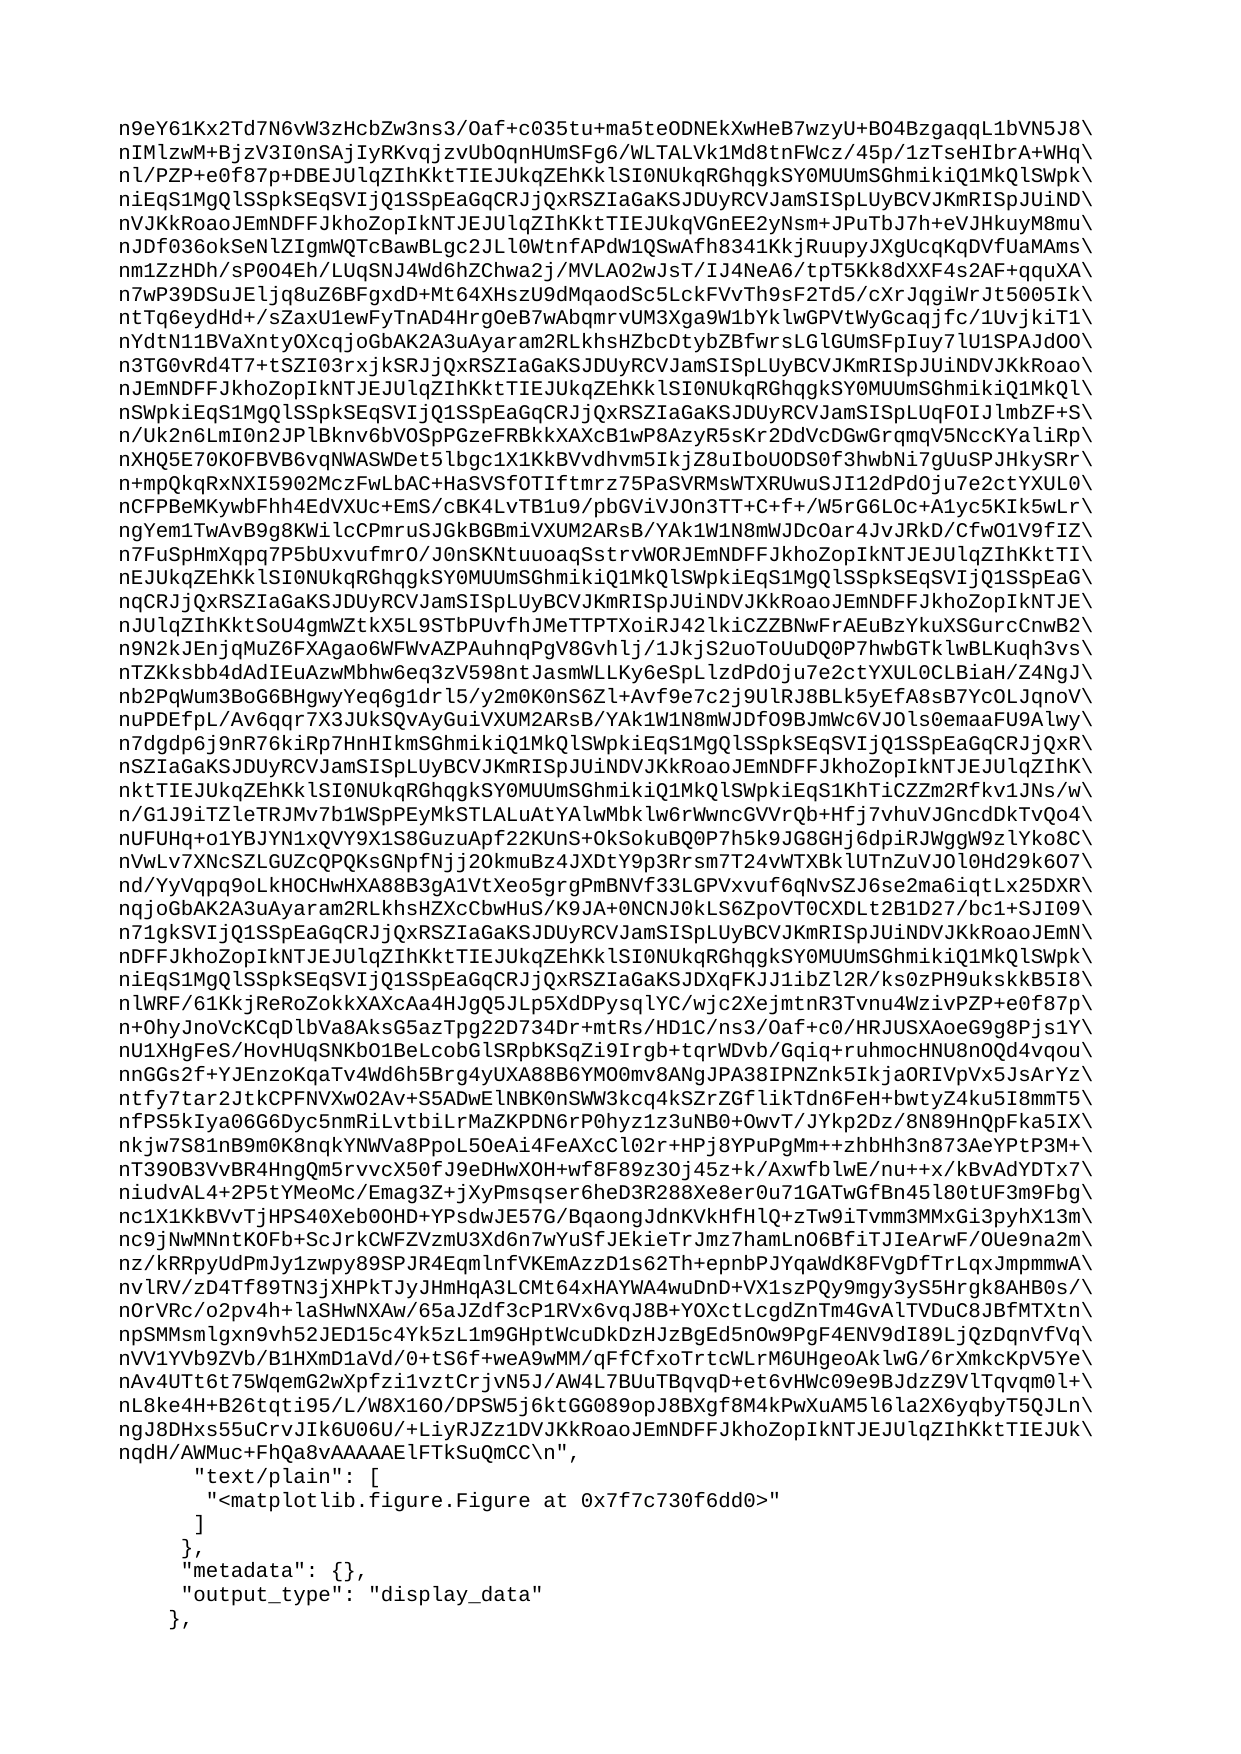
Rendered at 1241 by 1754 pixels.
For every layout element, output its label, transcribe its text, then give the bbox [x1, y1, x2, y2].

text }, [118, 1537, 1122, 1561]
text }, [118, 1608, 1122, 1631]
text "text/plain": [ [118, 1466, 1122, 1489]
text ] [118, 1513, 1122, 1537]
text "<matplotlib.figure.Figure at 0x7f7c730f6dd0>" [118, 1489, 1122, 1513]
text "metadata": {}, [118, 1561, 1122, 1584]
text n9eY61Kx2Td7N6vW3zHcbZw3ns3/Oaf+c035tu+ma5teODNEkXwHeB7wzyU+BO4BzgaqqL1bVN5J8\nIMlzwM+BjzV3I0nSAjIyRKvqjzvUbOqnHUmSFg6/WLTALVk1Md8tnFWcz/45p/1zTseHIbrA+WHq\nl/PZP+e0f87p+DBEJUlqZIhKktTIEJUkqZEhKklSI0NUkqRGhqgkSY0MUUmSGhmikiQ1MkQlSWpk\niEqS1MgQlSSpkSEqSVIjQ1SSpEaGqCRJjQxRSZIaGaKSJDUyRCVJamSISpLUyBCVJKmRISpJUiND\nVJKkRoaoJEmNDFFJkhoZopIkNTJEJUlqZIhKktTIEJUkqVGnEE2yNsm+JPuTbJ7h+eVJHkuyM8mu\nJDf036okSeNlZIgmWQTcBawBLgc2JLl0WtnfAPdW1QSwAfh8341KkjRuupyJXgUcqKqDVfUaMAms\nm1ZzHDh/sP0O4Eh/LUqSNJ4Wd6hZChwa2j/MVLAO2wJsT/IJ4NeA6/tpT5Kk8dXXF4s2AF+qquXA\n7wP39DSuJEljq8uZ6BFgxdD+Mt64XHszU9dMqaodSc5LckFVvTh9sF2Td5/cXrJqgiWrJt5005Ik\ntTq6eydHd+/sZaxU1ewFyTnAD4HrgOeB7wAbqmrvUM3Xga9W1bYklwGPVtWyGcaqjfc/1UvjkiT1\nYdtN11BVaXntyOXcqjoGbAK2A3uAyaram2RLkhsHZbcDtybZBfwrsLGlGUmSFpIuy7lU1SPAJdOO\n3TG0vRd4T7+tSZI03rxjkSRJjQxRSZIaGaKSJDUyRCVJamSISpLUyBCVJKmRISpJUiNDVJKkRoao\nJEmNDFFJkhoZopIkNTJEJUlqZIhKktTIEJUkqZEhKklSI0NUkqRGhqgkSY0MUUmSGhmikiQ1MkQl\nSWpkiEqS1MgQlSSpkSEqSVIjQ1SSpEaGqCRJjQxRSZIaGaKSJDUyRCVJamSISpLUqFOIJlmbZF+S\n/Uk2n6LmI0n2JPlBknv6bVOSpPGzeFRBkkXAXcB1wP8AzyR5sKr2DdVcDGwGrqmqV5NccKYaliRp\nXHQ5E70KOFBVB6vqNWASWDet5lbgc1X1KkBVvdhvm5IkjZ8uIboUODS0f3hwbNi7gUuSPJHkySRr\n+mpQkqRxNXI5902MczFwLbAC+HaSVSfOTIftmrz75PaSVRMsWTXRUwuSJI12dPdOju7e2ctYXUL0\nCFPBeMKywbFhh4EdVXUc+EmS/cBK4LvTB1u9/pbGViVJOn3TT+C+f+/W5rG6LOc+A1yc5KIk5wLr\ngYem1TwAvB9g8KWilcCPmruSJGkBGBmiVXUM2ARsB/YAk1W1N8mWJDcOar4JvJRkD/CfwO1V9fIZ\n7FuSpHmXqpq7P5bUxvufmrO/J0nSKNtuuoaqSstrvWORJEmNDFFJkhoZopIkNTJEJUlqZIhKktTI\nEJUkqZEhKklSI0NUkqRGhqgkSY0MUUmSGhmikiQ1MkQlSWpkiEqS1MgQlSSpkSEqSVIjQ1SSpEaG\nqCRJjQxRSZIaGaKSJDUyRCVJamSISpLUyBCVJKmRISpJUiNDVJKkRoaoJEmNDFFJkhoZopIkNTJE\nJUlqZIhKktSoU4gmWZtkX5L9STbPUvfhJMeTTPTXoiRJ42lkiCZZBNwFrAEuBzYkuXSGurcCnwB2\n9N2kJEnjqMuZ6FXAgao6WFWvAZPAuhnqPgV8Gvhlj/1JkjS2uoToUuDQ0P7hwbGTklwBLKuqh3vs\nTZKksbb4dAdIEuAzwMbhw6eq3zV598ntJasmWLLKy6eSpLlzdPdOju7e2ctYXUL0CLBiaH/Z4NgJ\nb2PqWum3BoG6BHgwyYeq6g1drl5/y2m0K0nS6Zl+Avf9e7c2j9UlRJ8BLk5yEfA8sB7YcOLJqnoV\nuPDEfpL/Av6qqr7X3JUkSQvAyGuiVXUM2ARsB/YAk1W1N8mWJDfO9BJmWc6VJOls0emaaFU9Alwy\n7dgdp6j9nR76kiRp7HnHIkmSGhmikiQ1MkQlSWpkiEqS1MgQlSSpkSEqSVIjQ1SSpEaGqCRJjQxR\nSZIaGaKSJDUyRCVJamSISpLUyBCVJKmRISpJUiNDVJKkRoaoJEmNDFFJkhoZopIkNTJEJUlqZIhK\nktTIEJUkqZEhKklSI0NUkqRGhqgkSY0MUUmSGhmikiQ1MkQlSWpkiEqS1KhTiCZZm2Rfkv1JNs/w\n/G1J9iTZleTRJMv7b1WSpPEyMkSTLALuAtYAlwMbklw6rWwncGVVrQb+Hfj7vhuVJGncdDkTvQo4\nUFUHq+o1YBJYN1xQVY9X1S8GuzuApf22KUnS+OkSokuBQ0P7h5k9JG8GHj6dpiRJWggW9zlYko8C\nVwLv7XNcSZLGUZcQPQKsGNpfNjj2OkmuBz4JXDtY9p3Rrsm7T24vWTXBklUTnZuVJOl0Hd29k6O7\nd/YyVqpq9oLkHOCHwHXA88B3gA1VtXeo5grgPmBNVf33LGPVxvuf6qNvSZJ6se2ma6iqtLx25DXR\nqjoGbAK2A3uAyaram2RLkhsHZXcCbwHuS/K9JA+0NCNJ0kLS6ZpoVT0CXDLt2B1D27/bc1+SJI09\n71gkSVIjQ1SSpEaGqCRJjQxRSZIaGaKSJDUyRCVJamSISpLUyBCVJKmRISpJUiNDVJKkRoaoJEmN\nDFFJkhoZopIkNTJEJUlqZIhKktTIEJUkqZEhKklSI0NUkqRGhqgkSY0MUUmSGhmikiQ1MkQlSWpk\niEqS1MgQlSSpkSEqSVIjQ1SSpEaGqCRJjQxRSZIaGaKSJDXqFKJJ1ibZl2R/ks0zPH9ukskkB5I8\nlWRF/61KkjReRoZokkXAXcAa4HJgQ5JLp5XdDPysqlYC/wjc2XejmtnR3Tvnu4WzivPZP+e0f87p\n+OhyJnoVcKCqDlbVa8AksG5azTpg22D734Dr+mtRs/HD1C/ns3/Oaf+c0/HRJUSXAoeG9g8Pjs1Y\nU1XHgFeS/HovHUqSNKbO1BeLcobGlSRpbKSqZi9Irgb+tqrWDvb/Gqiq+ruhmocHNU8nOQd4vqou\nnGGs2f+YJEnzoKqaTv4Wd6h5Brg4yUXA88B6YMO0mv8ANgJPA38IPNZnk5IkjaORIVpVx5JsArYz\ntfy7tar2JtkCPFNVXwO2Av+S5ADwElNBK0nSWW3kcq4kSZrZGflikTdn6FeH+bwtyZ4ku5I8mmT5\nfPS5kIya06G6Dyc5nmRiLvtbiLrMaZKPDN6rP0hyz1z3uNB0+OwvT/JYkp2Dz/8N89HnQpFka5IX\nkjw7S81nB9m0K8nqkYNWVa8PpoL5OeAi4FeAXcCl02r+HPj8YPuPgMm++zhbHh3n873AeYPtP3M+\nT39OB3VvBR4HngQm5rvvcX50fJ9eDHwXOH+wf8F89z3Oj45z+k/AxwfblwE/nu++x/kBvAdYDTx7\niudvAL4+2P5tYMeoMc/Emag3Z+jXyPmsqser6heD3R288Xe8er0u71GATwGfBn45l80tUF3m9Fbg\nc1X1KkBVvTjHPS40Xeb0OHD+YPsdwJE57G/BqaongJdnKVkHfHlQ+zTw9iTvmm3MMxGi3pyhX13m\nc9jNwMNntKOFb+ScJrkCWFZVzmU3Xd6n7wYuSfJEkieTrJmz7hamLnO6BfiTJIeArwF/OUe9na2m\nz/kRRpyUdPmJy1zwpy89SPJR4EqmlnfVKEmAzzD1s62Th+epnbPJYqaWdK8FVgDfTrLqxJmpmmwA\nvlRV/zD4Tf89TN3jXHPkTJyJHmHqA3LCMt64xHAYWA4wuDnD+VX1szPQy9mgy3yS5Hrgk8AHB0s/\nOrVRc/o2pv4h+laSHwNXAw/65aJZdf3cP1RVx6vqJ8B+YOXctLcgdZnTm4GvAlTVDuC8JBfMTXtn\npSMMsmlgxn9vh52JED15c4Yk5zL1m9GHptWcuDkDzHJzBgEd5nOw9PgF4ENV9dI89LjQzDqnVfVq\nVV1YVb9ZVb/B1HXmD1aVd/0+tS6f+weA9wMM/qFfCfxoTrtcWLrM6UHgeoAklwG/6rXmkcKpV5Ye\nAv4UTt6t75WqemG2wXpfzi1vztCrjvN5J/AW4L7BUuTBqvqD+et6vHWc09e9BJdzZ9VlTqvqm0l+\nL8ke4H+B26tqti95/L/W8X16O/DPSW5j6ktGG089opJ8BXgf8M4kPwXuAM5l6la2X6yqbyT5QJLn\ngJ8DHxs55uCrvJIk6U06U/+LiyRJZz1DVJKkRoaoJEmNDFFJkhoZopIkNTJEJUlqZIhKktTIEJUk\nqdH/AWMuc+FhQa8vAAAAAElFTkSuQmCC\n", [118, 118, 1122, 1466]
text "output_type": "display_data" [118, 1584, 1122, 1608]
